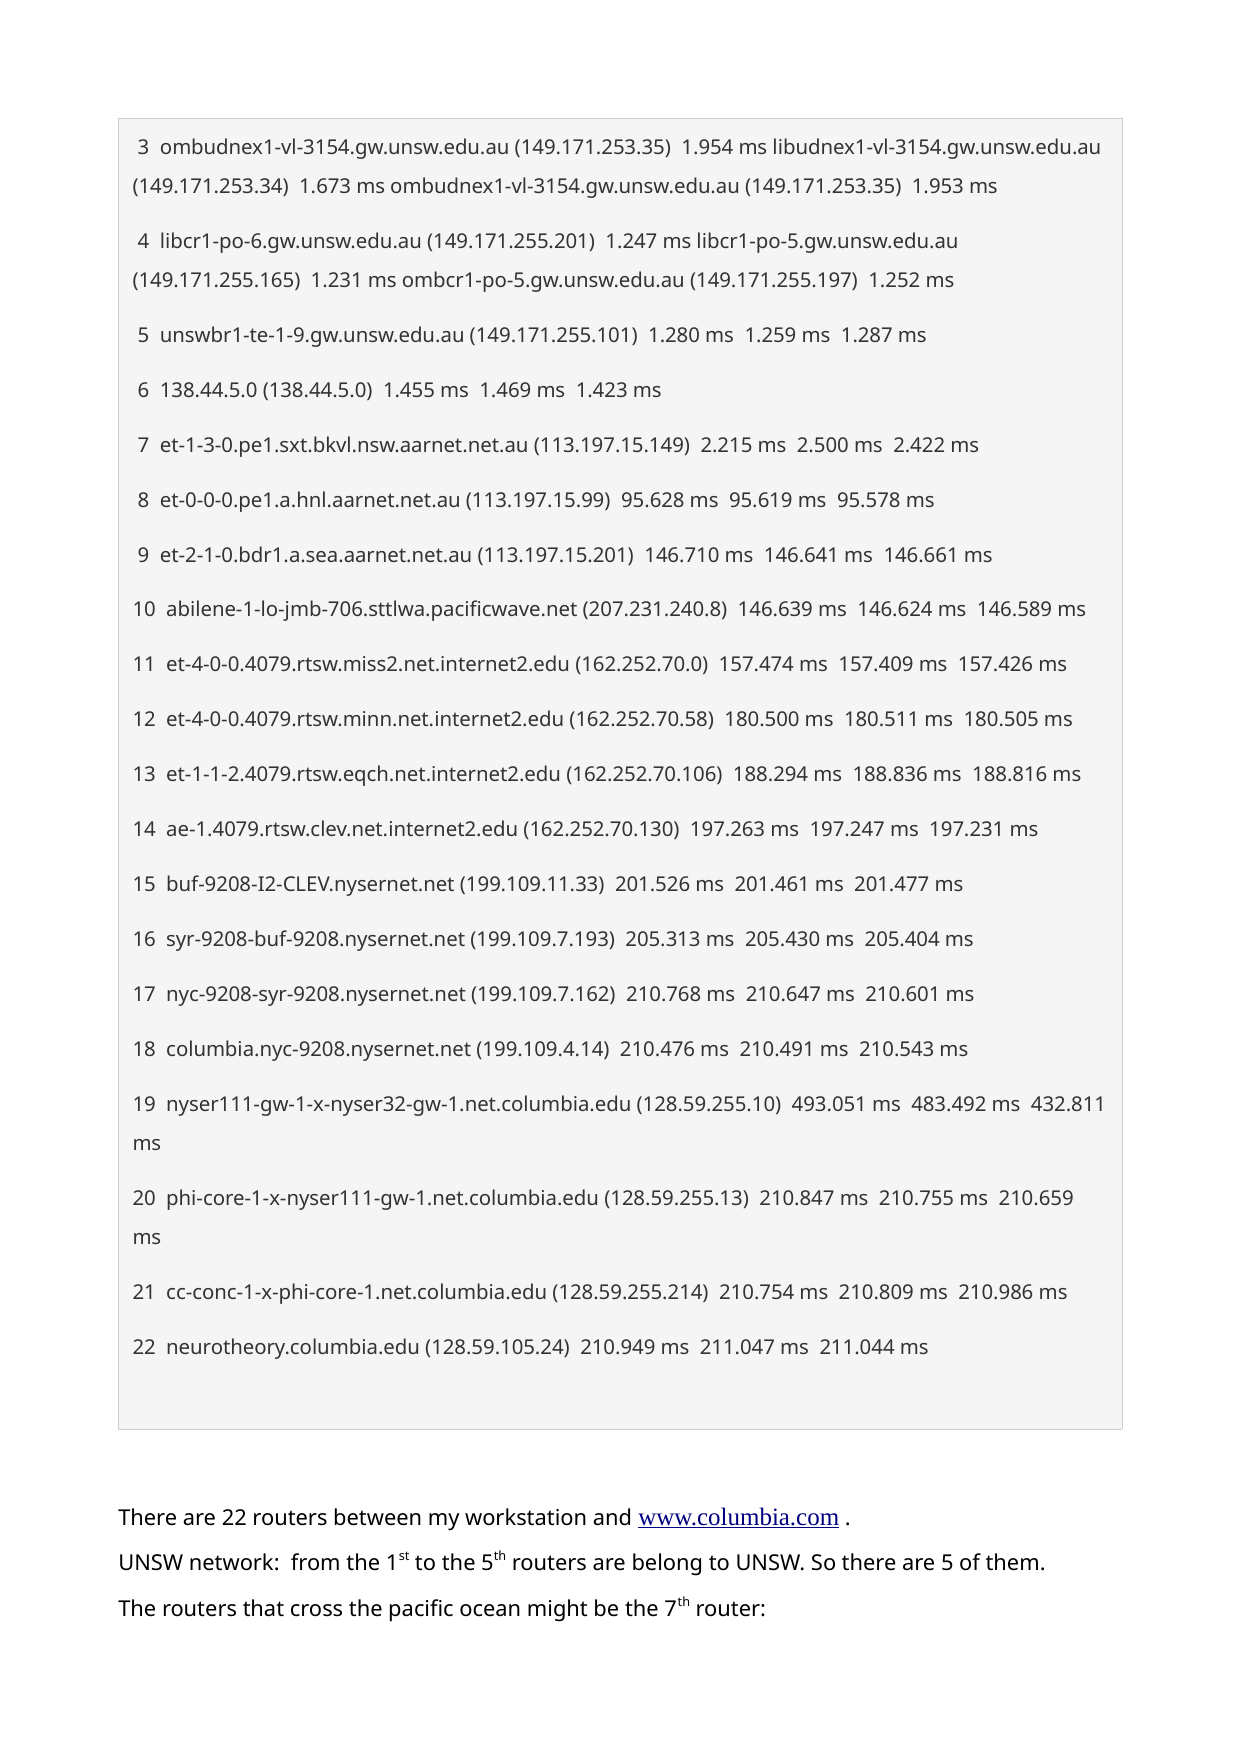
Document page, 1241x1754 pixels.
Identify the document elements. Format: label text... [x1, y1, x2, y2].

text 3 ombudnex1-vl-3154.gw.unsw.edu.au (149.171.253.35) 1.954 ms libudnex1-vl-3154.gw.unsw.edu.au (149.171.253.34) 1.673 ms ombudnex1-vl-3154.gw.unsw.edu.au (149.171.253.35) 1.953 ms [119, 119, 1122, 199]
text 21 cc-conc-1-x-phi-core-1.net.columbia.edu (128.59.255.214) 210.754 ms 210.809 ms 210.986 ms [119, 1263, 1122, 1305]
text 19 nyser111-gw-1-x-nyser32-gw-1.net.columbia.edu (128.59.255.10) 493.051 ms 483.492 ms 432.811 ms [119, 1075, 1122, 1156]
text 13 et-1-1-2.4079.rtsw.eqch.net.internet2.edu (162.252.70.106) 188.294 ms 188.836 ms 188.816 ms [119, 746, 1122, 787]
text 16 syr-9208-buf-9208.nysernet.net (199.109.7.193) 205.313 ms 205.430 ms 205.404 ms [119, 910, 1122, 952]
text 5 unswbr1-te-1-9.gw.unsw.edu.au (149.171.255.101) 1.280 ms 1.259 ms 1.287 ms [119, 306, 1122, 348]
text 22 neurotheory.columbia.edu (128.59.105.24) 210.949 ms 211.047 ms 211.044 ms [119, 1318, 1122, 1360]
text The routers that cross the pacific ocean might be the 7th router: [118, 1593, 1122, 1622]
text 14 ae-1.4079.rtsw.clev.net.internet2.edu (162.252.70.130) 197.263 ms 197.247 ms 197.231 ms [119, 801, 1122, 842]
text UNSW network: from the 1st to the 5th routers are belong to UNSW. So there are 5 of them. [118, 1547, 1122, 1577]
text 7 et-1-3-0.pe1.sxt.bkvl.nsw.aarnet.net.au (113.197.15.149) 2.215 ms 2.500 ms 2.422 ms [119, 416, 1122, 458]
text 15 buf-9208-I2-CLEV.nysernet.net (199.109.11.33) 201.526 ms 201.461 ms 201.477 ms [119, 855, 1122, 897]
text 8 et-0-0-0.pe1.a.hnl.aarnet.net.au (113.197.15.99) 95.628 ms 95.619 ms 95.578 ms [119, 471, 1122, 513]
text 6 138.44.5.0 (138.44.5.0) 1.455 ms 1.469 ms 1.423 ms [119, 361, 1122, 403]
text 10 abilene-1-lo-jmb-706.sttlwa.pacificwave.net (207.231.240.8) 146.639 ms 146.624 ms 146.589 ms [119, 581, 1122, 623]
text 17 nyc-9208-syr-9208.nysernet.net (199.109.7.162) 210.768 ms 210.647 ms 210.601 ms [119, 965, 1122, 1007]
text 18 columbia.nyc-9208.nysernet.net (199.109.4.14) 210.476 ms 210.491 ms 210.543 ms [119, 1020, 1122, 1062]
text 4 libcr1-po-6.gw.unsw.edu.au (149.171.255.201) 1.247 ms libcr1-po-5.gw.unsw.edu.au (149.171.255.165) 1.231 ms ombcr1-po-5.gw.unsw.edu.au (149.171.255.197) 1.252 ms [119, 212, 1122, 293]
text 12 et-4-0-0.4079.rtsw.minn.net.internet2.edu (162.252.70.58) 180.500 ms 180.511 ms 180.505 ms [119, 691, 1122, 733]
text 20 phi-core-1-x-nyser111-gw-1.net.columbia.edu (128.59.255.13) 210.847 ms 210.755 ms 210.659 ms [119, 1169, 1122, 1250]
text 11 et-4-0-0.4079.rtsw.miss2.net.internet2.edu (162.252.70.0) 157.474 ms 157.409 ms 157.426 ms [119, 636, 1122, 678]
text 9 et-2-1-0.bdr1.a.sea.aarnet.net.au (113.197.15.201) 146.710 ms 146.641 ms 146.661 ms [119, 526, 1122, 568]
text There are 22 routers between my workstation and www.columbia.com . [118, 1502, 1122, 1532]
